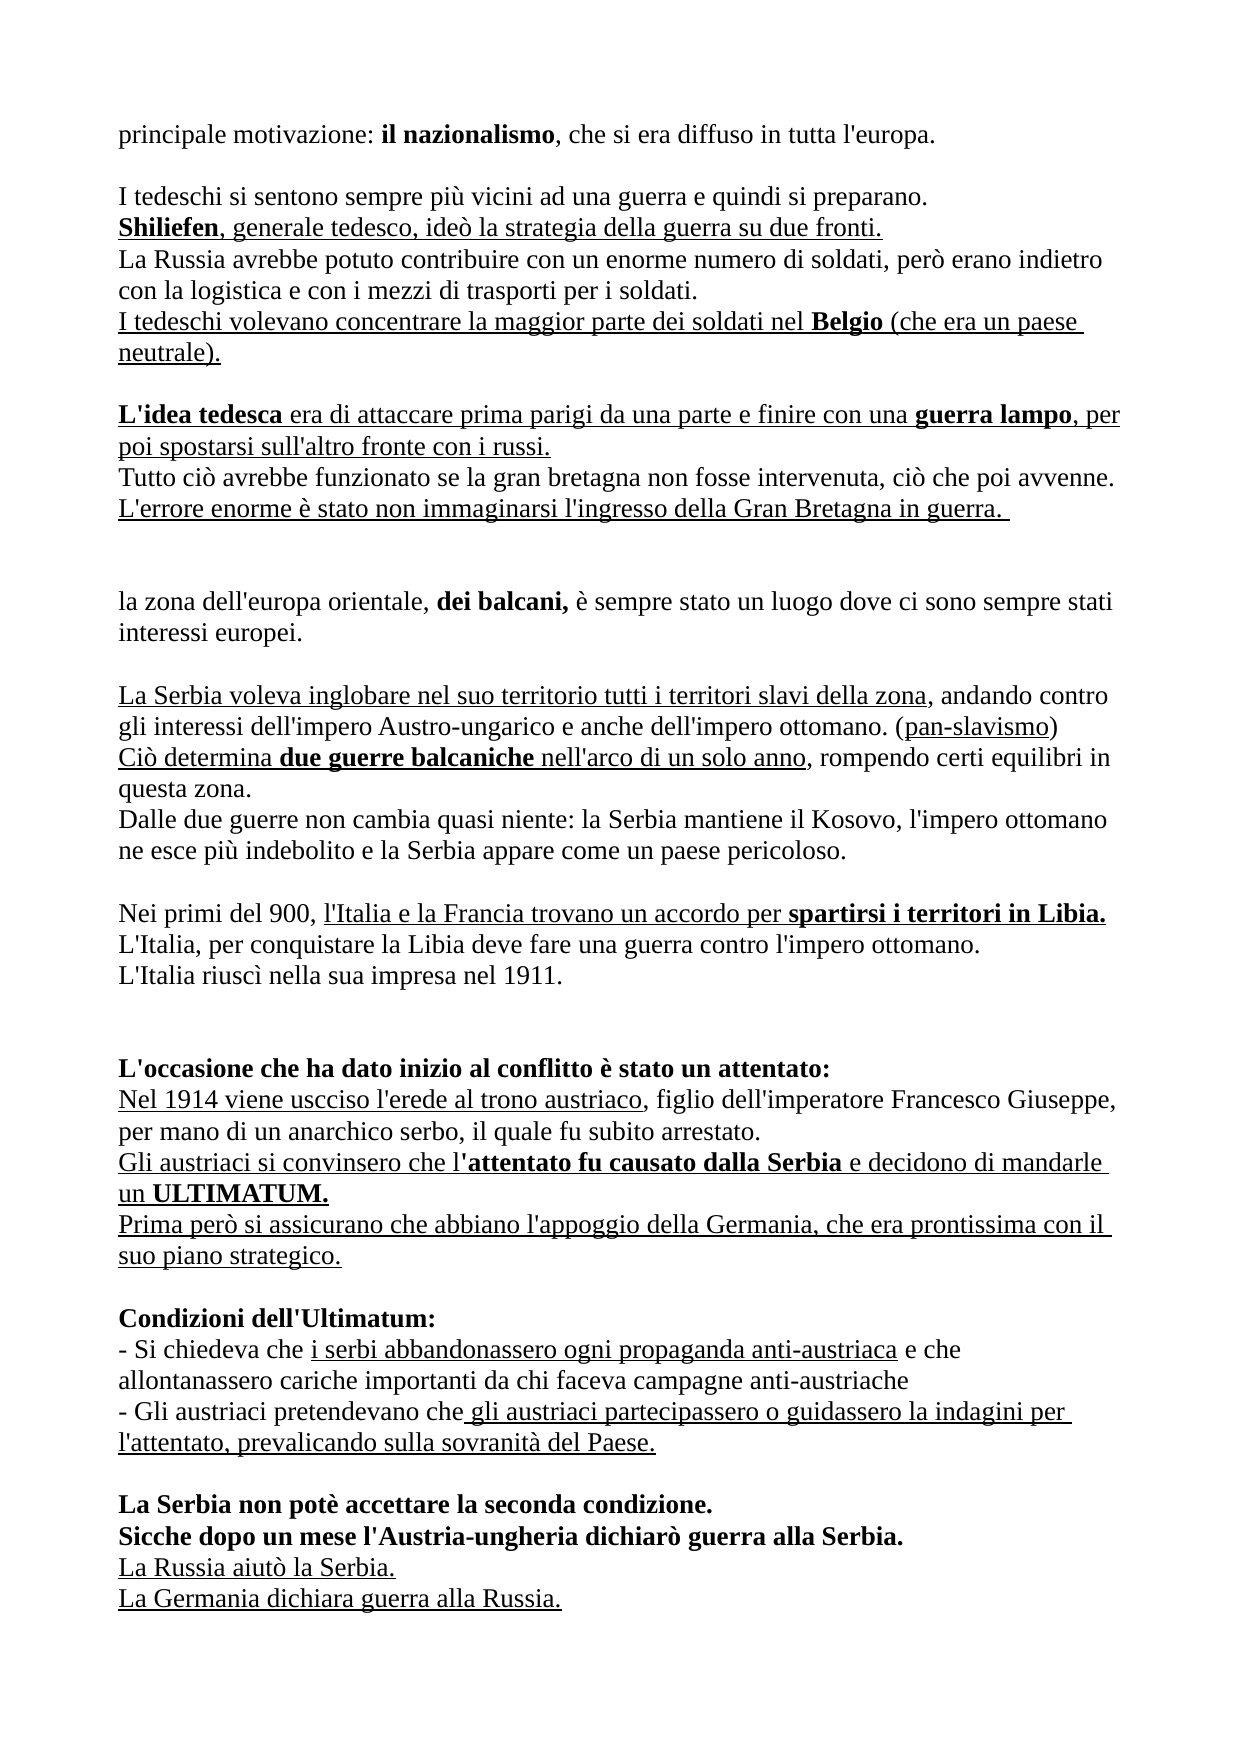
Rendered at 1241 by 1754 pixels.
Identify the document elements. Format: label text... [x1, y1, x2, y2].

text Shiliefen, generale tedesco, ideò la strategia della guerra su due fronti. [118, 212, 1122, 243]
text la zona dell'europa orientale, dei balcani, è sempre stato un luogo dove ci sono sempre stati interessi europei. [118, 585, 1122, 648]
text L'errore enorme è stato non immaginarsi l'ingresso della Gran Bretagna in guerra. [118, 492, 1122, 523]
text La Serbia voleva inglobare nel suo territorio tutti i territori slavi della zona, andando contro gli interessi dell'impero Austro-ungarico e anche dell'impero ottomano. (pan-slavismo) [118, 679, 1122, 741]
text Nei primi del 900, l'Italia e la Francia trovano un accordo per spartirsi i territori in Libia. [118, 897, 1122, 928]
text I tedeschi volevano concentrare la maggior parte dei soldati nel Belgio (che era un paese neutrale). [118, 305, 1122, 367]
text La Serbia non potè accettare la seconda condizione. [118, 1488, 1122, 1520]
text Sicche dopo un mese l'Austria-ungheria dichiarò guerra alla Serbia. [118, 1520, 1122, 1551]
text La Germania dichiara guerra alla Russia. [118, 1582, 1122, 1613]
text I tedeschi si sentono sempre più vicini ad una guerra e quindi si preparano. [118, 180, 1122, 212]
text Condizioni dell'Ultimatum: [118, 1302, 1122, 1333]
text L'occasione che ha dato inizio al conflitto è stato un attentato: [118, 1052, 1122, 1084]
text Tutto ciò avrebbe funzionato se la gran bretagna non fosse intervenuta, ciò che poi avvenne. [118, 461, 1122, 492]
text Dalle due guerre non cambia quasi niente: la Serbia mantiene il Kosovo, l'impero ottomano ne esce più indebolito e la Serbia appare come un paese pericoloso. [118, 803, 1122, 866]
text Gli austriaci si convinsero che l'attentato fu causato dalla Serbia e decidono di mandarle un ULTIMATUM. [118, 1146, 1122, 1208]
text - Si chiedeva che i serbi abbandonassero ogni propaganda anti-austriaca e che allontanassero cariche importanti da chi faceva campagne anti-austriache [118, 1333, 1122, 1395]
text La Russia aiutò la Serbia. [118, 1551, 1122, 1582]
text La Russia avrebbe potuto contribuire con un enorme numero di soldati, però erano indietro con la logistica e con i mezzi di trasporti per i soldati. [118, 243, 1122, 305]
text L'Italia, per conquistare la Libia deve fare una guerra contro l'impero ottomano. [118, 928, 1122, 959]
text Nel 1914 viene uscciso l'erede al trono austriaco, figlio dell'imperatore Francesco Giuseppe, per mano di un anarchico serbo, il quale fu subito arrestato. [118, 1084, 1122, 1146]
text L'Italia riuscì nella sua impresa nel 1911. [118, 959, 1122, 990]
text principale motivazione: il nazionalismo, che si era diffuso in tutta l'europa. [118, 118, 1122, 149]
text L'idea tedesca era di attaccare prima parigi da una parte e finire con una guerra lampo, per poi spostarsi sull'altro fronte con i russi. [118, 398, 1122, 461]
text Prima però si assicurano che abbiano l'appoggio della Germania, che era prontissima con il suo piano strategico. [118, 1208, 1122, 1271]
text - Gli austriaci pretendevano che gli austriaci partecipassero o guidassero la indagini per l'attentato, prevalicando sulla sovranità del Paese. [118, 1395, 1122, 1457]
text Ciò determina due guerre balcaniche nell'arco di un solo anno, rompendo certi equilibri in questa zona. [118, 741, 1122, 803]
